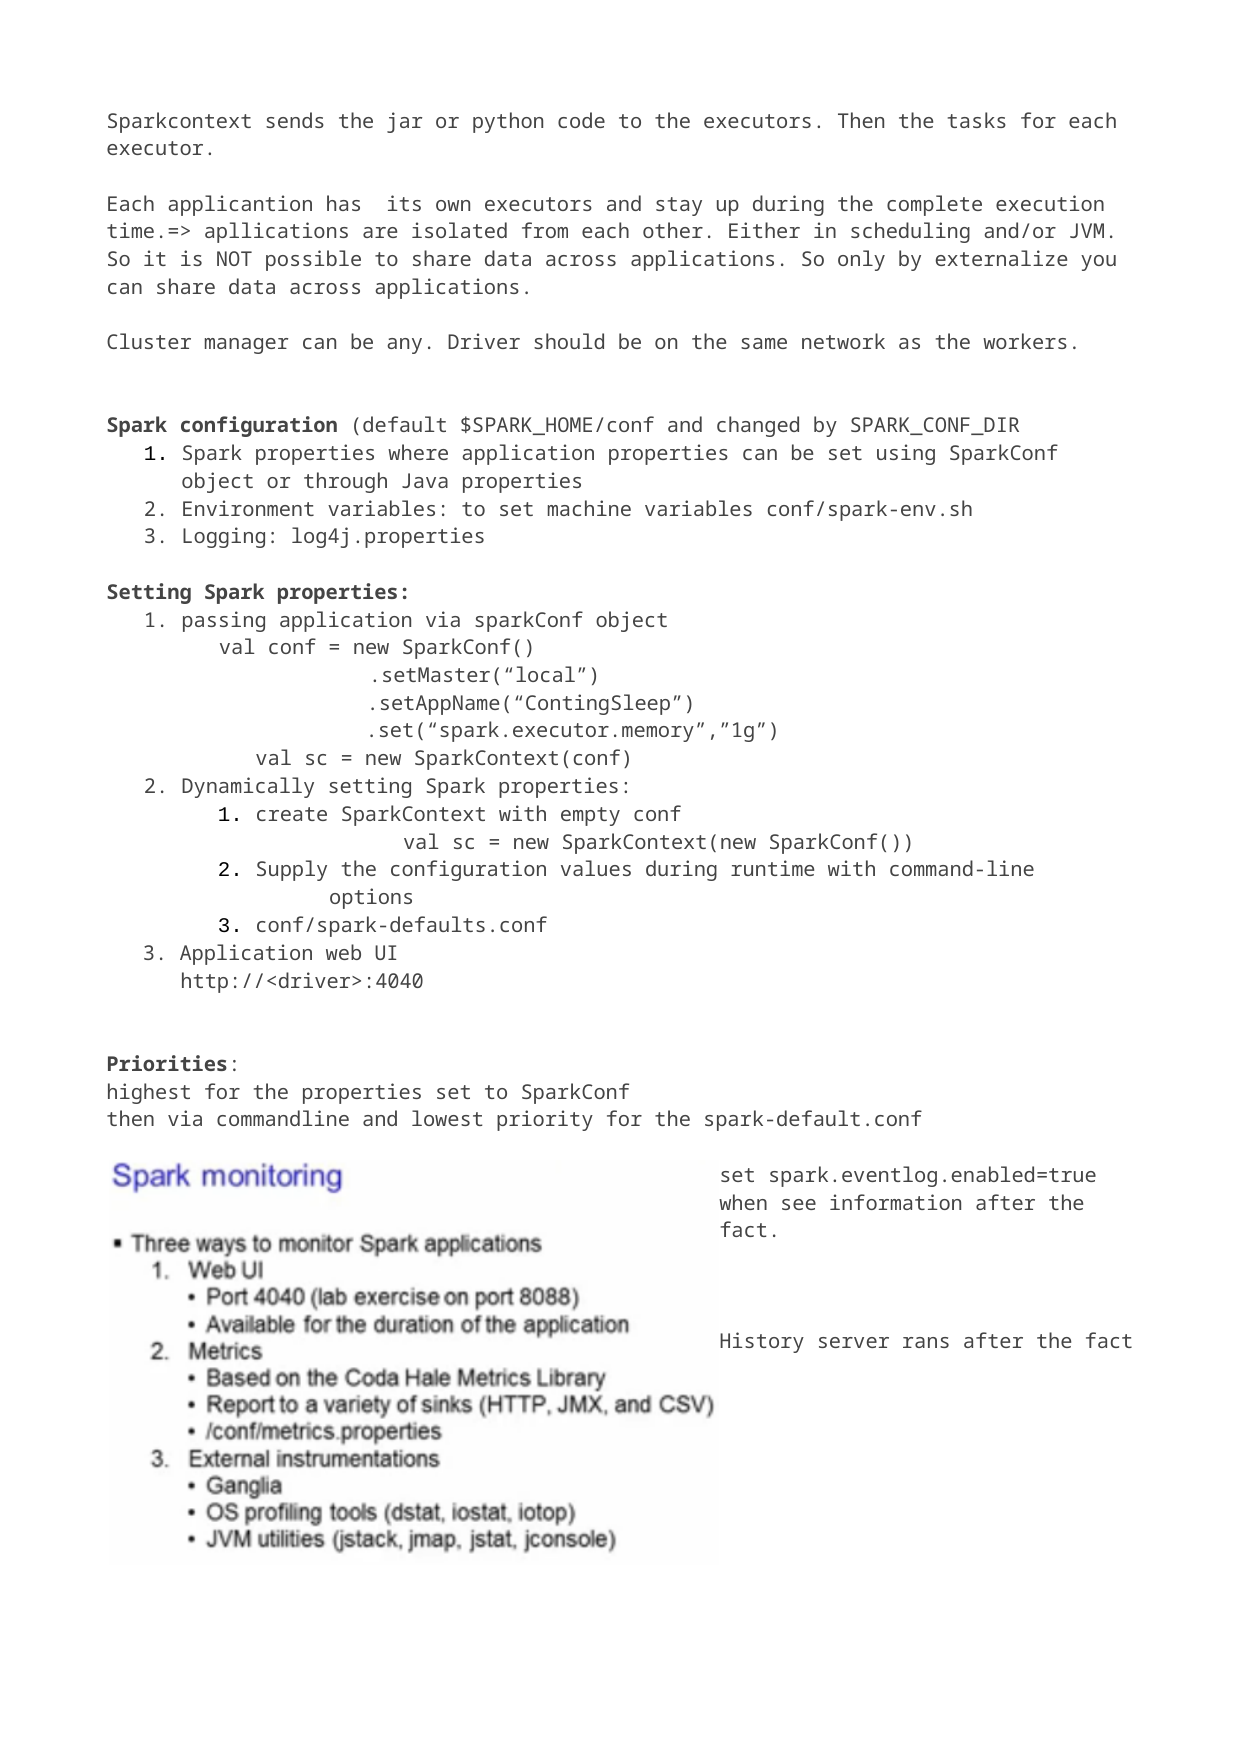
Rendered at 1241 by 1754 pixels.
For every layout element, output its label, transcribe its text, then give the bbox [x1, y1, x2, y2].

text History server rans after the fact [719, 1327, 1134, 1354]
picture [108, 1160, 719, 1565]
text Spark configuration (default $SPARK_HOME/conf and changed by SPARK_CONF_DIR [106, 411, 1134, 439]
list conf/spark-defaults.conf [218, 911, 1134, 939]
text Sparkcontext sends the jar or python code to the executors. Then the tasks for each executor. [106, 106, 1134, 162]
text highest for the properties set to SparkConf [106, 1077, 1134, 1105]
list Spark properties where application properties can be set using SparkConf object or through Java properties [144, 439, 1134, 494]
list val sc = new SparkContext(new SparkConf()) [218, 827, 1134, 855]
list .set(“spark.executor.memory”,”1g”) [144, 716, 1134, 744]
list Supply the configuration values during runtime with command-line options [218, 855, 1134, 911]
list Dynamically setting Spark properties: [144, 772, 1134, 799]
text 3. Application web UI [106, 939, 1134, 966]
text Setting Spark properties: [106, 578, 1134, 605]
list val sc = new SparkContext(conf) [144, 744, 1134, 772]
list passing application via sparkConf object [144, 605, 1134, 633]
list Environment variables: to set machine variables conf/spark-env.sh [144, 494, 1134, 522]
text http://<driver>:4040 [106, 966, 1134, 994]
list .setAppName(“ContingSleep”) [181, 688, 1134, 716]
list create SparkContext with empty conf [218, 799, 1134, 827]
list val conf = new SparkConf() [181, 633, 1134, 661]
text set spark.eventlog.enabled=true when see information after the fact. [719, 1160, 1134, 1243]
text Cluster manager can be any. Driver should be on the same network as the workers. [106, 328, 1134, 356]
list .setMaster(“local”) [331, 661, 1134, 688]
text then via commandline and lowest priority for the spark-default.conf [106, 1105, 1134, 1133]
text Priorities: [106, 1049, 1134, 1077]
list Logging: log4j.properties [144, 522, 1134, 550]
text Each applicantion has its own executors and stay up during the complete execution time.=> apllications are isolated from each other. Either in scheduling and/or JVM. So it is NOT possible to share data across applications. So only by externalize you can share data across applications. [106, 189, 1134, 300]
